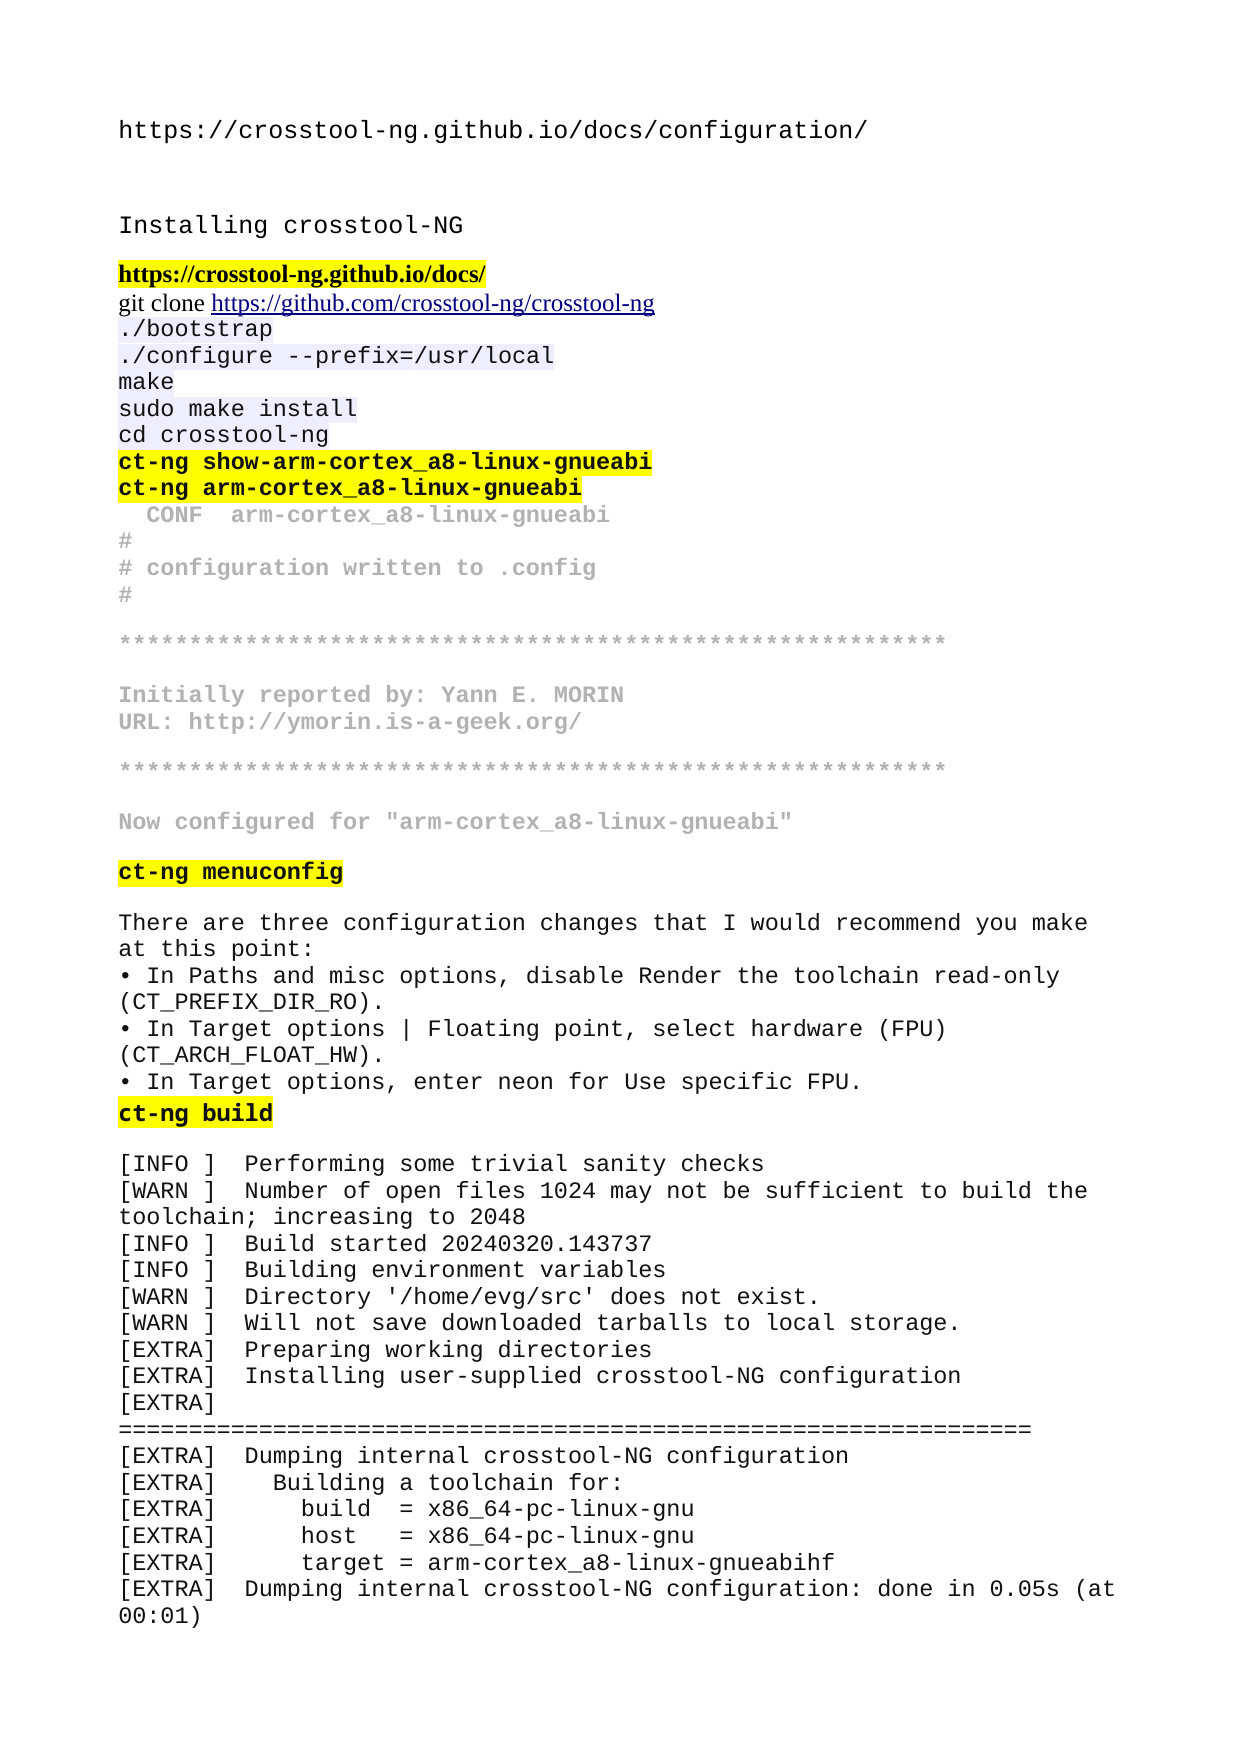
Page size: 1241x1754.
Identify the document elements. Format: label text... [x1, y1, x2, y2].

text [WARN ] Number of open files 1024 may not be sufficient to build the toolchain; increasing to 2048 [118, 1178, 1122, 1232]
text • In Paths and misc options, disable Render the toolchain read-only [118, 963, 1122, 990]
text # [118, 583, 1122, 609]
text [EXTRA] Dumping internal crosstool-NG configuration [118, 1444, 1122, 1471]
text [WARN ] Directory '/home/evg/src' does not exist. [118, 1285, 1122, 1311]
text [EXTRA] Installing user-supplied crosstool-NG configuration [118, 1364, 1122, 1391]
text # [118, 529, 1122, 556]
text https://crosstool-ng.github.io/docs/configuration/ [118, 118, 1122, 146]
text cd crosstool-ng [118, 423, 1122, 450]
text [INFO ] Building environment variables [118, 1258, 1122, 1285]
text (CT_PREFIX_DIR_RO). [118, 990, 1122, 1017]
text URL: http://ymorin.is-a-geek.org/ [118, 709, 1122, 736]
text Now configured for "arm-cortex_a8-linux-gnueabi" [118, 810, 1122, 837]
text ct-ng build [118, 1096, 1122, 1128]
text [EXTRA] ================================================================= [118, 1391, 1122, 1444]
text There are three configuration changes that I would recommend you make at this point: [118, 910, 1122, 963]
text [EXTRA] target = arm-cortex_a8-linux-gnueabihf [118, 1550, 1122, 1577]
text [INFO ] Build started 20240320.143737 [118, 1232, 1122, 1258]
text sudo make install [118, 397, 1122, 423]
text [EXTRA] Preparing working directories [118, 1338, 1122, 1364]
text [WARN ] Will not save downloaded tarballs to local storage. [118, 1311, 1122, 1338]
text [EXTRA] Building a toolchain for: [118, 1471, 1122, 1497]
text [EXTRA] build = x86_64-pc-linux-gnu [118, 1497, 1122, 1524]
text [EXTRA] Dumping internal crosstool-NG configuration: done in 0.05s (at 00:01) [118, 1577, 1122, 1630]
text *********************************************************** [118, 760, 1122, 786]
text git clone https://github.com/crosstool-ng/crosstool-ng [118, 288, 1122, 317]
text ct-ng show-arm-cortex_a8-linux-gnueabi [118, 450, 1122, 476]
text ./bootstrap [118, 317, 1122, 343]
text Initially reported by: Yann E. MORIN [118, 683, 1122, 709]
text https://crosstool-ng.github.io/docs/ [118, 259, 1122, 288]
text Installing crosstool-NG [118, 212, 1122, 241]
text [EXTRA] host = x86_64-pc-linux-gnu [118, 1524, 1122, 1550]
text • In Target options, enter neon for Use specific FPU. [118, 1070, 1122, 1096]
text make [118, 370, 1122, 397]
text CONF arm-cortex_a8-linux-gnueabi [118, 503, 1122, 529]
text ct-ng menuconfig [118, 860, 1122, 887]
text • In Target options | Floating point, select hardware (FPU) (CT_ARCH_FLOAT_HW). [118, 1017, 1122, 1070]
text # configuration written to .config [118, 556, 1122, 583]
text ./configure --prefix=/usr/local [118, 343, 1122, 370]
text [INFO ] Performing some trivial sanity checks [118, 1152, 1122, 1178]
text ct-ng arm-cortex_a8-linux-gnueabi [118, 476, 1122, 503]
text *********************************************************** [118, 633, 1122, 659]
